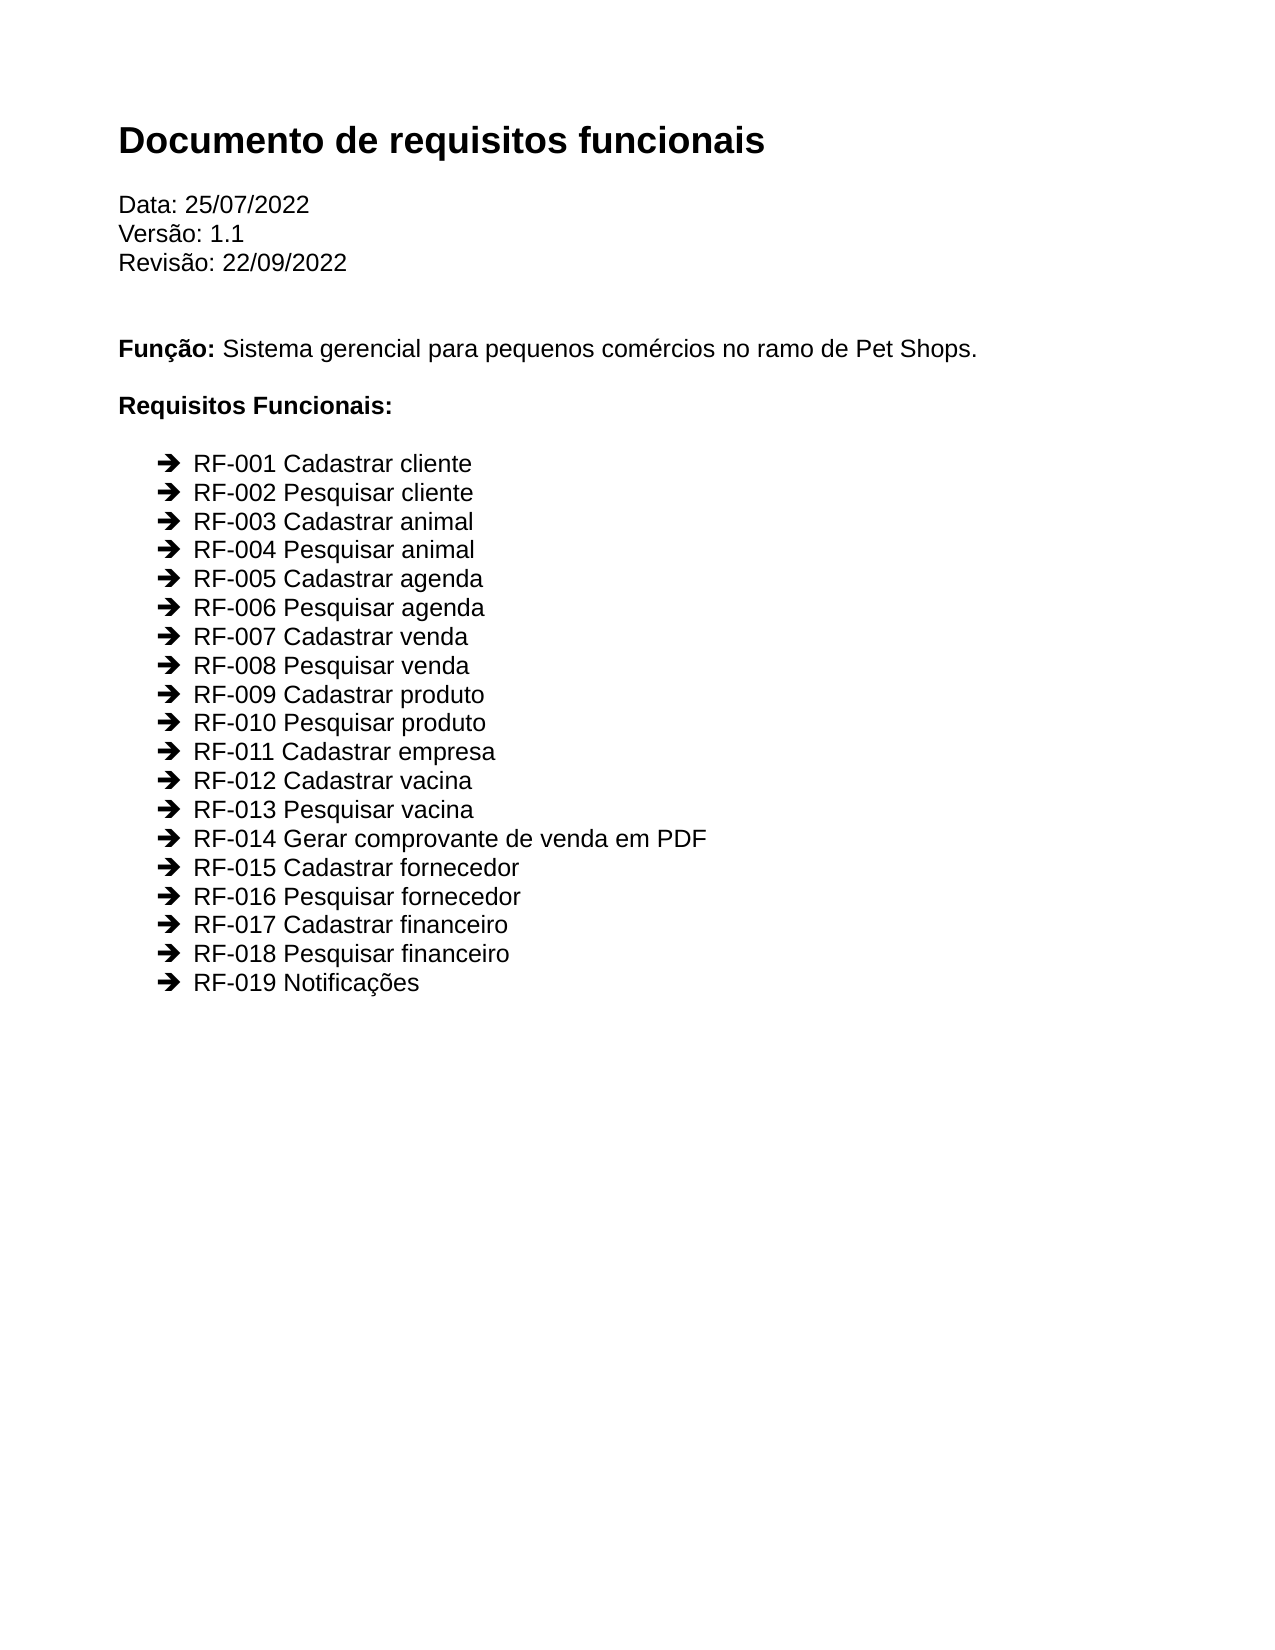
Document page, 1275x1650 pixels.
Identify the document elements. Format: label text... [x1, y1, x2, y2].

list RF-011 Cadastrar empresa [156, 737, 1157, 766]
list RF-001 Cadastrar cliente [156, 449, 1157, 478]
list RF-009 Cadastrar produto [156, 679, 1157, 708]
list RF-008 Pesquisar venda [156, 651, 1157, 679]
list RF-003 Cadastrar animal [156, 506, 1157, 535]
list RF-014 Gerar comprovante de venda em PDF [156, 824, 1157, 853]
text Revisão: 22/09/2022 [118, 247, 1157, 276]
list RF-013 Pesquisar vacina [156, 795, 1157, 824]
list RF-004 Pesquisar animal [156, 535, 1157, 564]
list RF-010 Pesquisar produto [156, 708, 1157, 737]
list RF-018 Pesquisar financeiro [156, 939, 1157, 968]
list RF-006 Pesquisar agenda [156, 593, 1157, 622]
list RF-015 Cadastrar fornecedor [156, 853, 1157, 882]
list RF-005 Cadastrar agenda [156, 564, 1157, 593]
list RF-019 Notificações [156, 968, 1157, 997]
list RF-002 Pesquisar cliente [156, 478, 1157, 506]
text Data: 25/07/2022 [118, 190, 1157, 219]
list RF-016 Pesquisar fornecedor [156, 882, 1157, 910]
list RF-007 Cadastrar venda [156, 622, 1157, 651]
text Documento de requisitos funcionais [118, 118, 1157, 161]
list RF-012 Cadastrar vacina [156, 766, 1157, 795]
list RF-017 Cadastrar financeiro [156, 910, 1157, 939]
text Função: Sistema gerencial para pequenos comércios no ramo de Pet Shops. [118, 334, 1157, 362]
text Requisitos Funcionais: [118, 391, 1157, 420]
text Versão: 1.1 [118, 219, 1157, 247]
